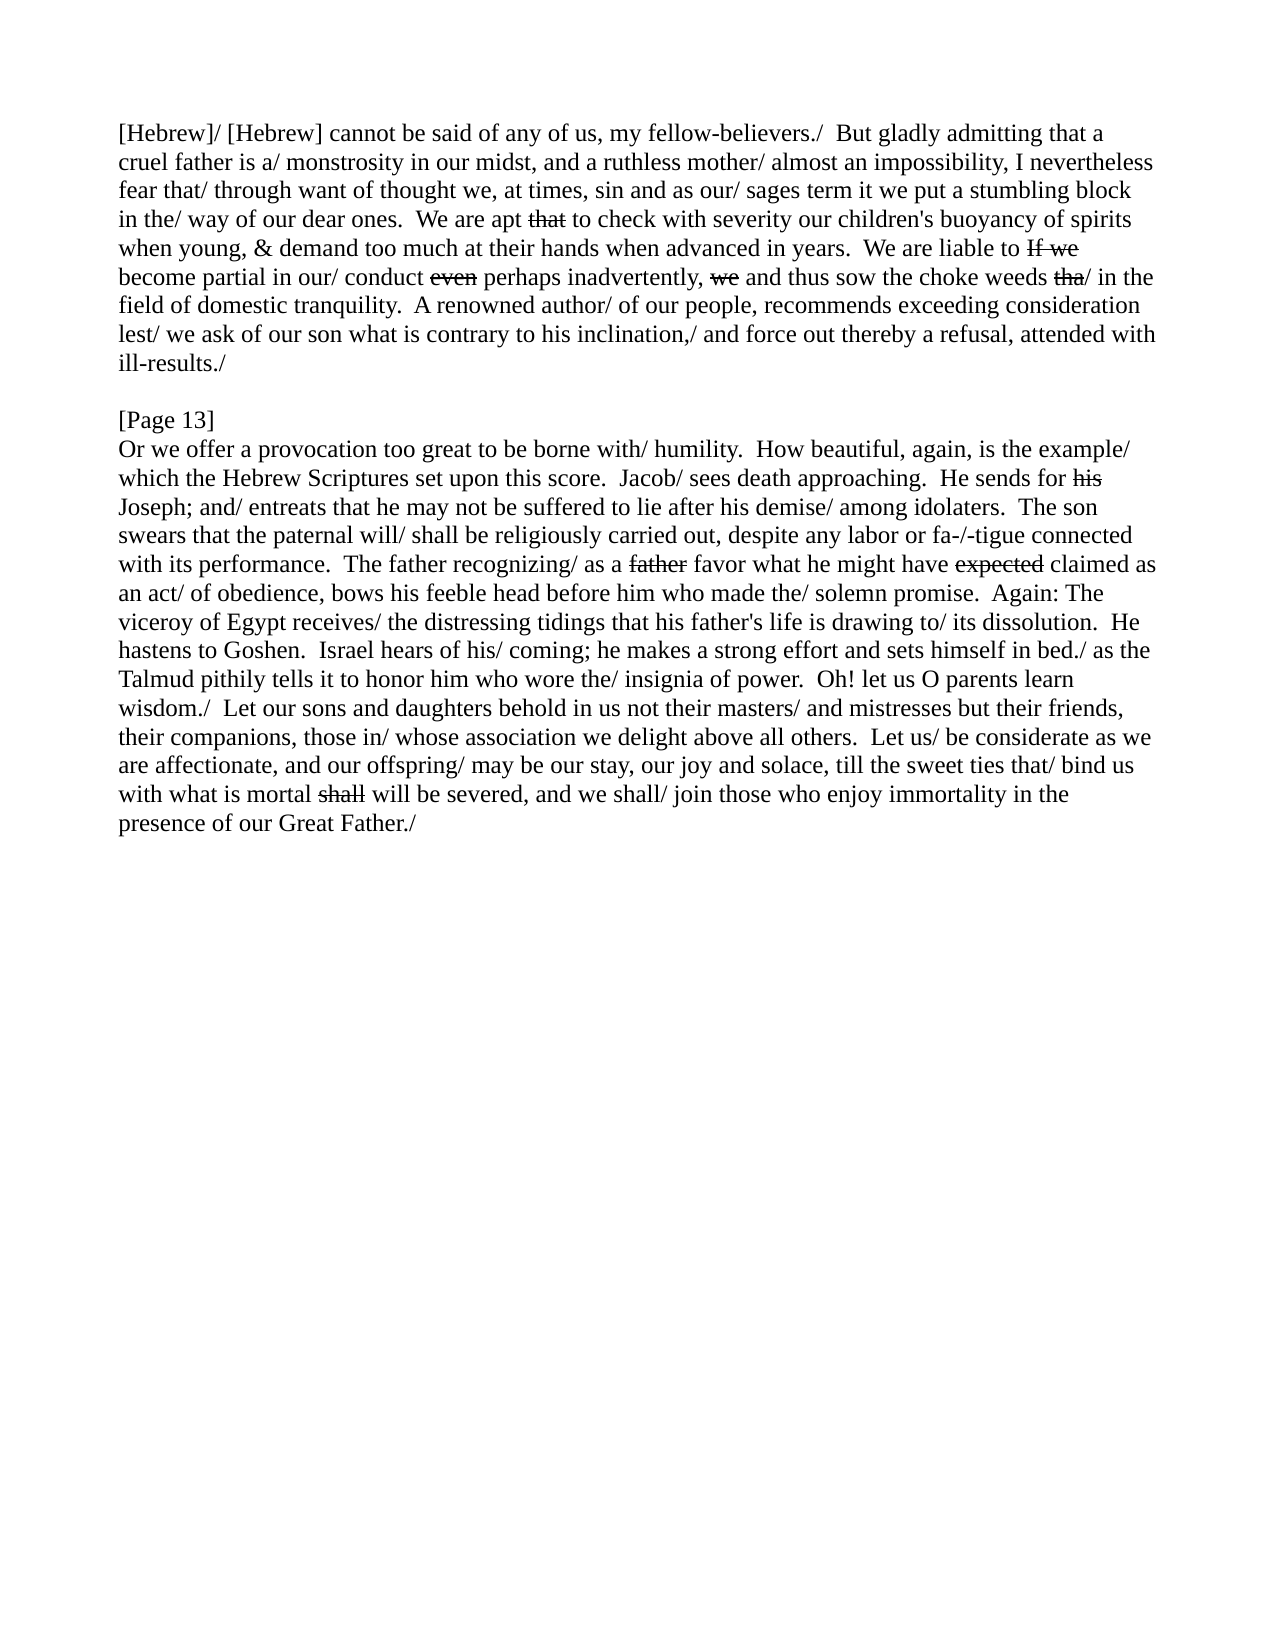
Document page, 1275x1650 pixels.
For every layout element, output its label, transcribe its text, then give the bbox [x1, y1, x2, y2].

text [Page 13] [118, 406, 1157, 434]
text Or we offer a provocation too great to be borne with/ humility. How beautiful, again, is the example/ which the Hebrew Scriptures set upon this score. Jacob/ sees death approaching. He sends for his Joseph; and/ entreats that he may not be suffered to lie after his demise/ among idolaters. The son swears that the paternal will/ shall be religiously carried out, despite any labor or fa-/-tigue connected with its performance. The father recognizing/ as a father favor what he might have expected claimed as an act/ of obedience, bows his feeble head before him who made the/ solemn promise. Again: The viceroy of Egypt receives/ the distressing tidings that his father's life is drawing to/ its dissolution. He hastens to Goshen. Israel hears of his/ coming; he makes a strong effort and sets himself in bed./ as the Talmud pithily tells it to honor him who wore the/ insignia of power. Oh! let us O parents learn wisdom./ Let our sons and daughters behold in us not their masters/ and mistresses but their friends, their companions, those in/ whose association we delight above all others. Let us/ be considerate as we are affectionate, and our offspring/ may be our stay, our joy and solace, till the sweet ties that/ bind us with what is mortal shall will be severed, and we shall/ join those who enjoy immortality in the presence of our Great Father./ [118, 434, 1157, 837]
text [Hebrew]/ [Hebrew] cannot be said of any of us, my fellow-believers./ But gladly admitting that a cruel father is a/ monstrosity in our midst, and a ruthless mother/ almost an impossibility, I nevertheless fear that/ through want of thought we, at times, sin and as our/ sages term it we put a stumbling block in the/ way of our dear ones. We are apt that to check with severity our children's buoyancy of spirits when young, & demand too much at their hands when advanced in years. We are liable to If we become partial in our/ conduct even perhaps inadvertently, we and thus sow the choke weeds tha/ in the field of domestic tranquility. A renowned author/ of our people, recommends exceeding consideration lest/ we ask of our son what is contrary to his inclination,/ and force out thereby a refusal, attended with ill-results./ [118, 118, 1157, 377]
